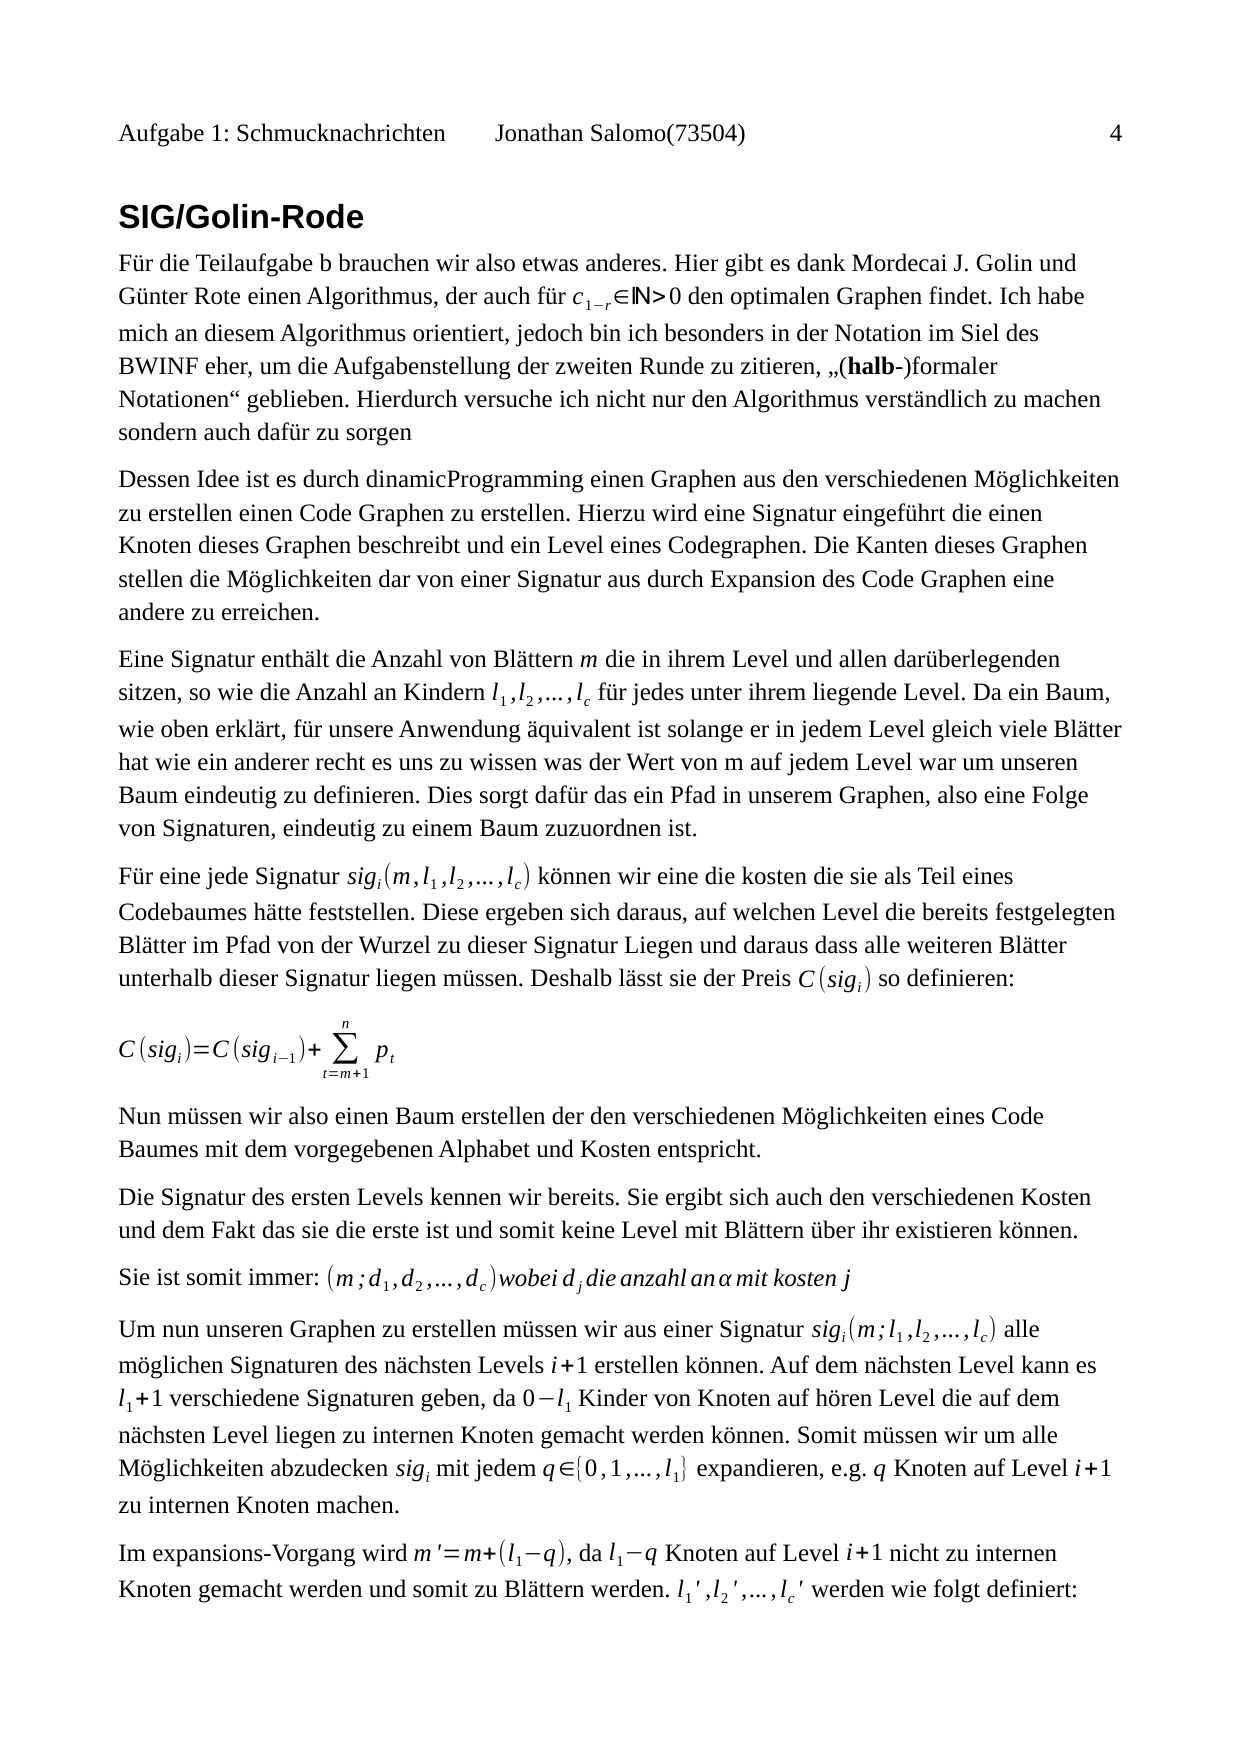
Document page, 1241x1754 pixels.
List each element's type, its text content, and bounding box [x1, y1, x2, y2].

text Für eine jede Signatur können wir eine die kosten die sie als Teil eines Codebaumes hätte feststellen. Diese ergeben sich daraus, auf welchen Level die bereits festgelegten Blätter im Pfad von der Wurzel zu dieser Signatur Liegen und daraus dass alle weiteren Blätter unterhalb dieser Signatur liegen müssen. Deshalb lässt sie der Preis so definieren: [118, 861, 1122, 996]
text Dessen Idee ist es durch dinamicProgramming einen Graphen aus den verschiedenen Möglichkeiten zu erstellen einen Code Graphen zu erstellen. Hierzu wird eine Signatur eingeführt die einen Knoten dieses Graphen beschreibt und ein Level eines Codegraphen. Die Kanten dieses Graphen stellen die Möglichkeiten dar von einer Signatur aus durch Expansion des Code Graphen eine andere zu erreichen. [118, 464, 1122, 625]
subtitle SIG/Golin-Rode [118, 197, 1122, 236]
text Für die Teilaufgabe b brauchen wir also etwas anderes. Hier gibt es dank Mordecai J. Golin und Günter Rote einen Algorithmus, der auch für den optimalen Graphen findet. Ich habe mich an diesem Algorithmus orientiert, jedoch bin ich besonders in der Notation im Siel des BWINF eher, um die Aufgabenstellung der zweiten Runde zu zitieren, „(halb-)formaler Notationen“ geblieben. Hierdurch versuche ich nicht nur den Algorithmus verständlich zu machen sondern auch dafür zu sorgen [118, 248, 1122, 446]
text Sie ist somit immer: [118, 1262, 1122, 1295]
text Nun müssen wir also einen Baum erstellen der den verschiedenen Möglichkeiten eines Code Baumes mit dem vorgegebenen Alphabet und Kosten entspricht. [118, 1101, 1122, 1163]
text Die Signatur des ersten Levels kennen wir bereits. Sie ergibt sich auch den verschiedenen Kosten und dem Fakt das sie die erste ist und somit keine Level mit Blättern über ihr existieren können. [118, 1182, 1122, 1243]
text Im expansions-Vorgang wird , da Knoten auf Level nicht zu internen Knoten gemacht werden und somit zu Blättern werden. werden wie folgt definiert: [118, 1538, 1122, 1607]
text Um nun unseren Graphen zu erstellen müssen wir aus einer Signatur alle möglichen Signaturen des nächsten Levels erstellen können. Auf dem nächsten Level kann es verschiedene Signaturen geben, da Kinder von Knoten auf hören Level die auf dem nächsten Level liegen zu internen Knoten gemacht werden können. Somit müssen wir um alle Möglichkeiten abzudecken mit jedem expandieren, e.g. Knoten auf Level zu internen Knoten machen. [118, 1314, 1122, 1519]
text Eine Signatur enthält die Anzahl von Blättern die in ihrem Level und allen darüberlegenden sitzen, so wie die Anzahl an Kindern für jedes unter ihrem liegende Level. Da ein Baum, wie oben erklärt, für unsere Anwendung äquivalent ist solange er in jedem Level gleich viele Blätter hat wie ein anderer recht es uns zu wissen was der Wert von m auf jedem Level war um unseren Baum eindeutig zu definieren. Dies sorgt dafür das ein Pfad in unserem Graphen, also eine Folge von Signaturen, eindeutig zu einem Baum zuzuordnen ist. [118, 644, 1122, 842]
